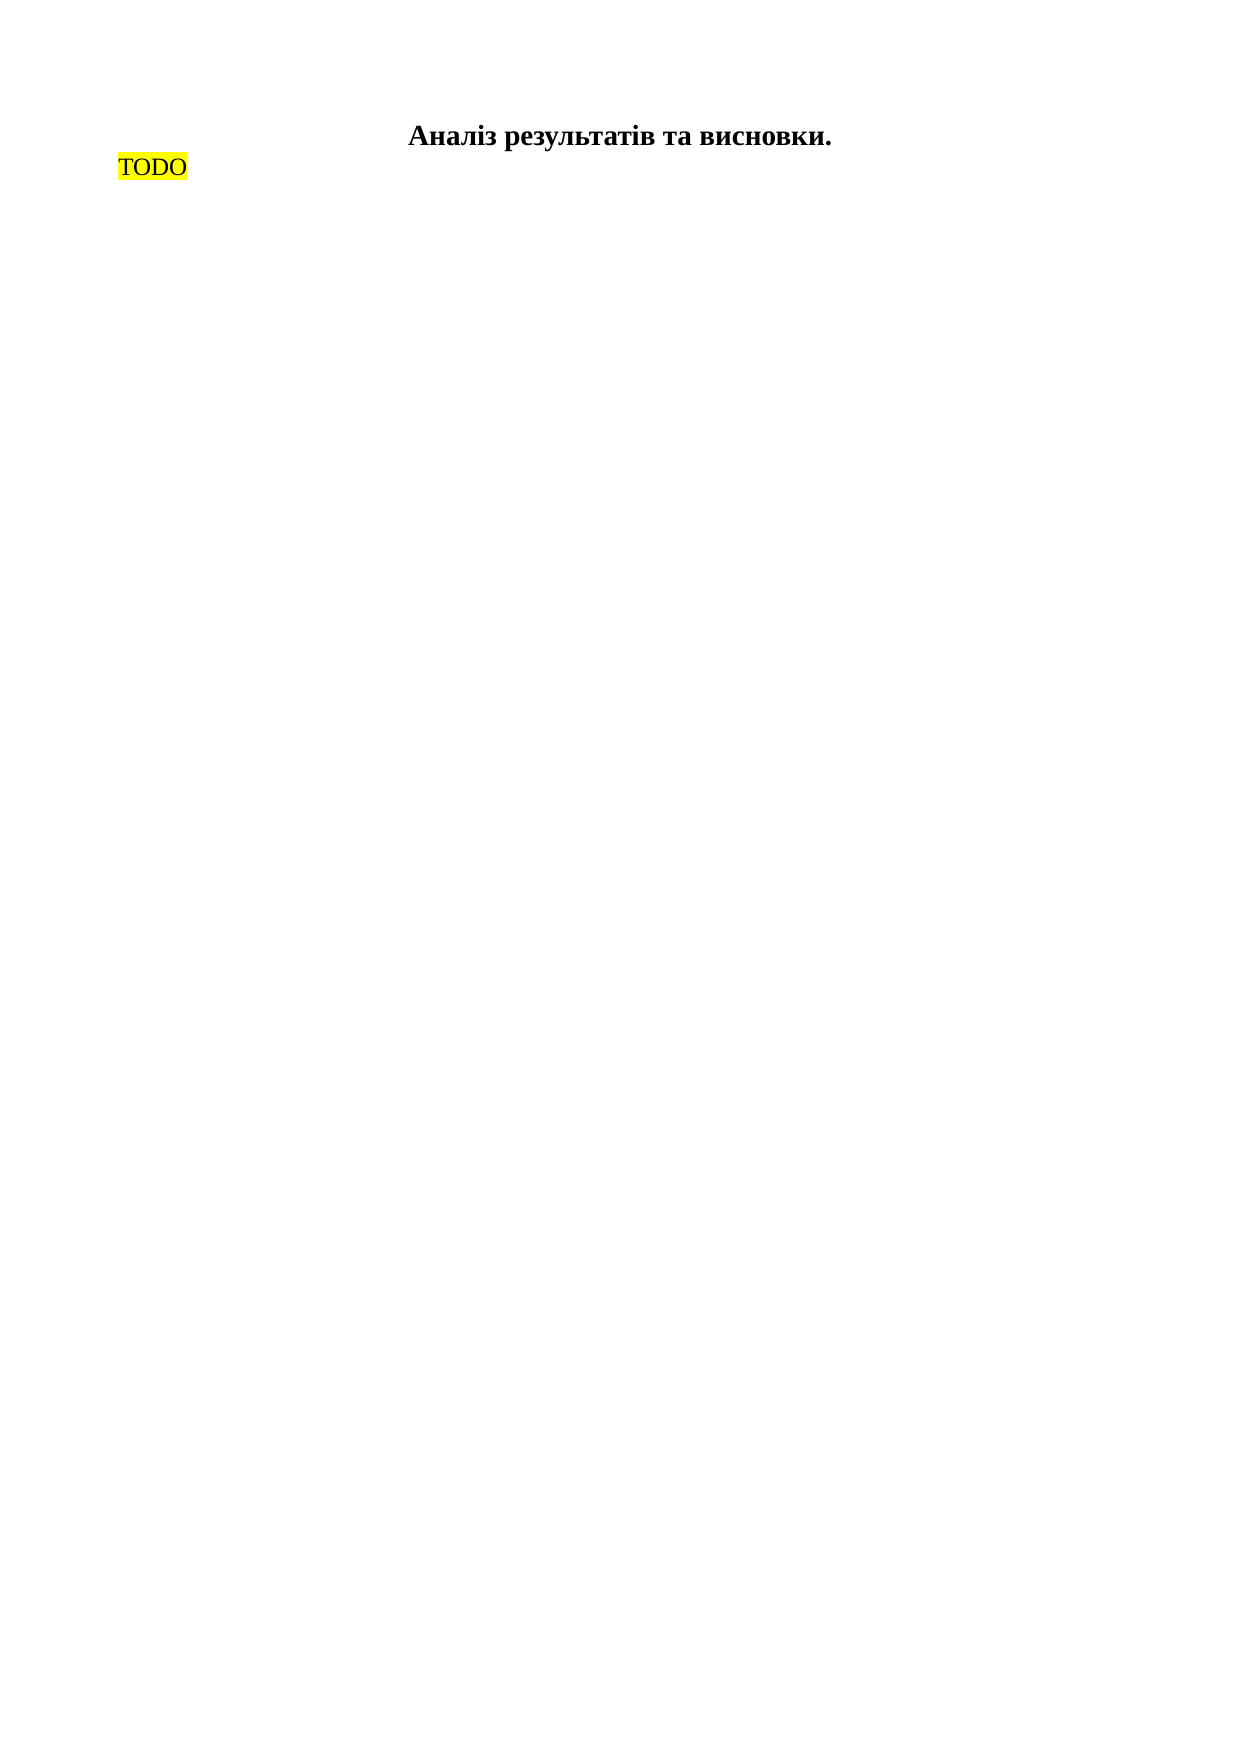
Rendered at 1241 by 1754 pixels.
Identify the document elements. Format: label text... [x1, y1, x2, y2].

text Аналіз результатів та висновки. [118, 118, 1122, 152]
text TODO [118, 152, 1122, 180]
